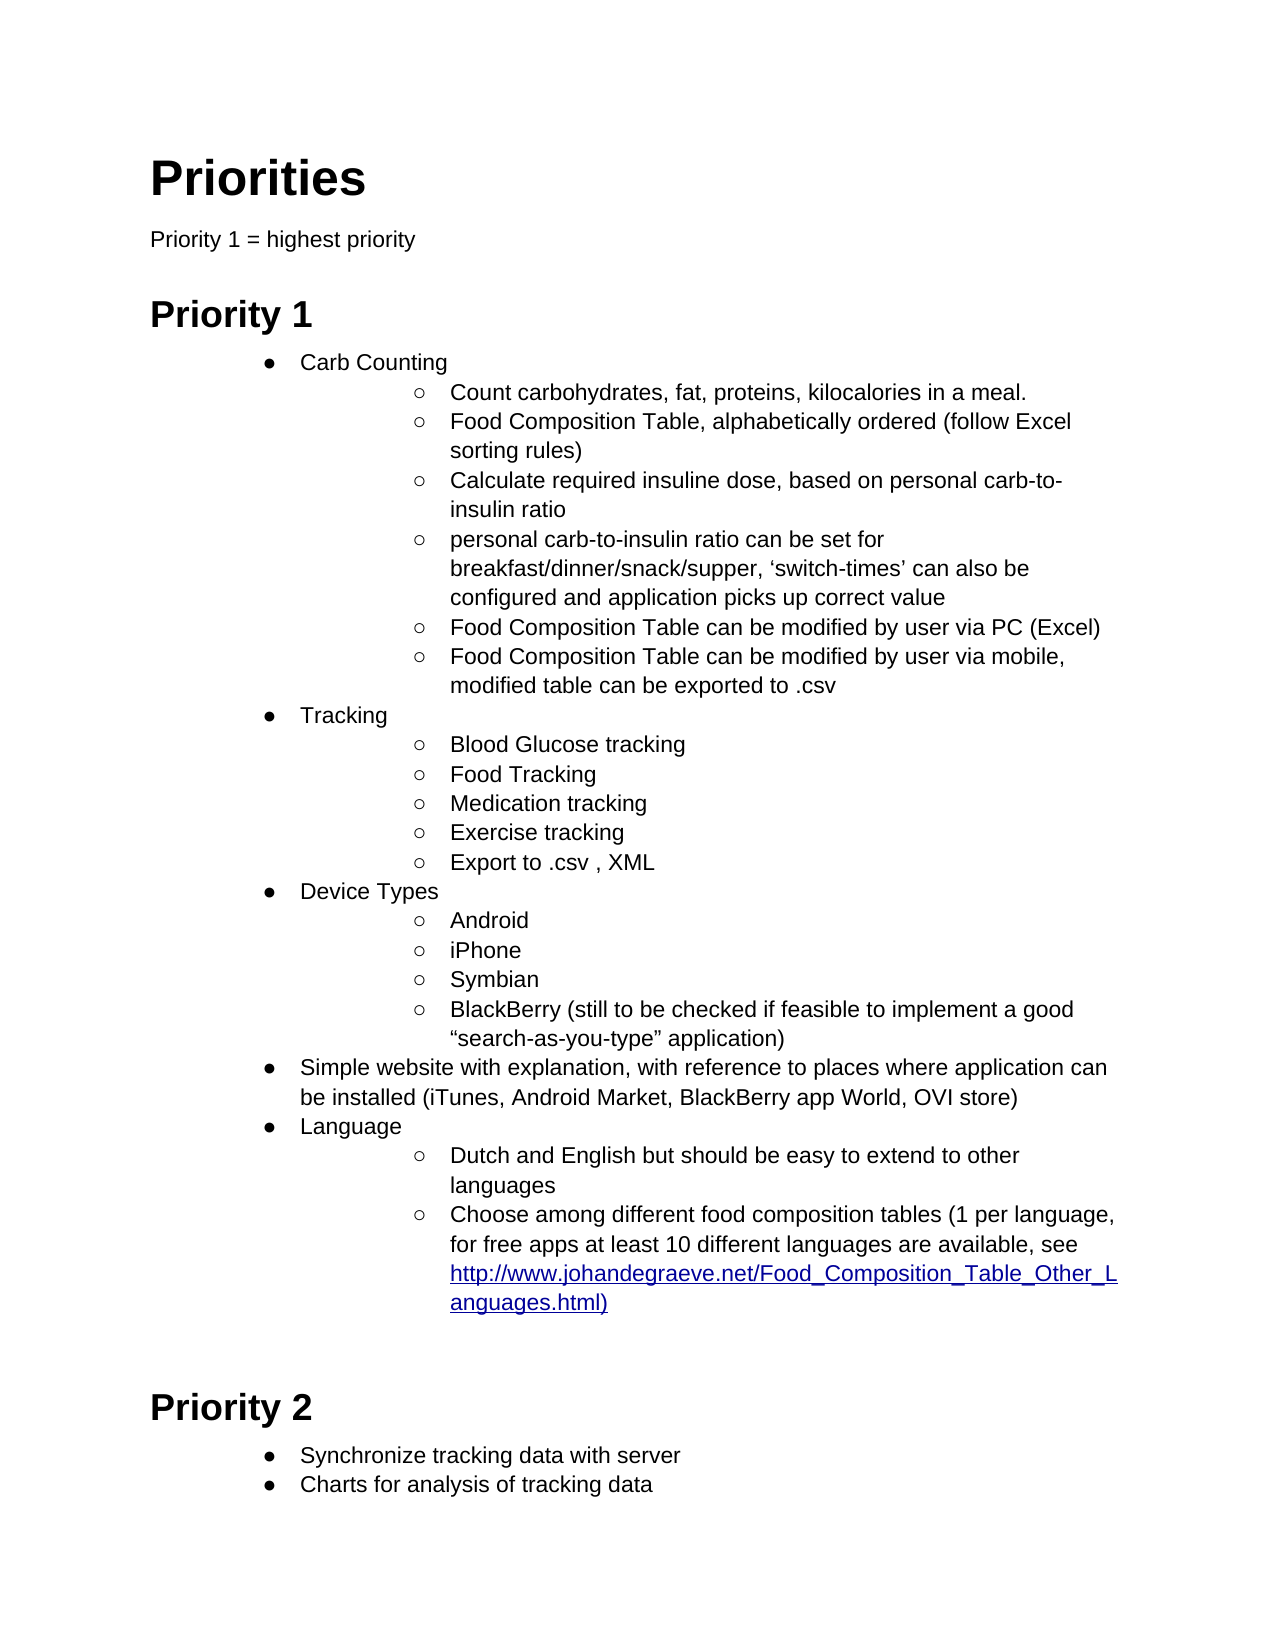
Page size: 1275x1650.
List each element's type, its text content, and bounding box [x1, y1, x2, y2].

list iPhone [412, 937, 1125, 963]
list Device Types [262, 879, 1125, 904]
list Food Tracking [412, 761, 1125, 787]
list Dutch and English but should be easy to extend to other languages [412, 1143, 1125, 1198]
list Charts for analysis of tracking data [262, 1472, 1125, 1498]
list Language [262, 1114, 1125, 1139]
list Synchronize tracking data with server [262, 1443, 1125, 1468]
list Exercise tracking [412, 820, 1125, 846]
text Priority 2 [150, 1386, 1125, 1428]
list Food Composition Table can be modified by user via PC (Excel) [412, 614, 1125, 640]
text Priority 1 = highest priority [150, 227, 1125, 252]
list Blood Glucose tracking [412, 732, 1125, 757]
list personal carb-to-insulin ratio can be set for breakfast/dinner/snack/supper, ‘switch-times’ can also be configured and application picks up correct value [412, 526, 1125, 611]
list Food Composition Table, alphabetically ordered (follow Excel sorting rules) [412, 409, 1125, 464]
list Food Composition Table can be modified by user via mobile, modified table can be exported to .csv [412, 644, 1125, 699]
list Symbian [412, 967, 1125, 992]
list Android [412, 908, 1125, 934]
list Simple website with explanation, with reference to places where application can be installed (iTunes, Android Market, BlackBerry app World, OVI store) [262, 1055, 1125, 1110]
text Priorities [150, 150, 1125, 206]
list Carb Counting [262, 350, 1125, 376]
list Calculate required insuline dose, based on personal carb-to-insulin ratio [412, 467, 1125, 522]
list Tracking [262, 702, 1125, 728]
list Export to .csv , XML [412, 849, 1125, 875]
list Medication tracking [412, 791, 1125, 816]
list BlackBerry (still to be checked if feasible to implement a good “search-as-you-type” application) [412, 996, 1125, 1051]
text Priority 1 [150, 293, 1125, 335]
list Choose among different food composition tables (1 per language, for free apps at least 10 different languages are available, see http://www.johandegraeve.net/Food_Composition_Table_Other_Languages.html) [412, 1202, 1125, 1316]
list Count carbohydrates, fat, proteins, kilocalories in a meal. [412, 379, 1125, 405]
